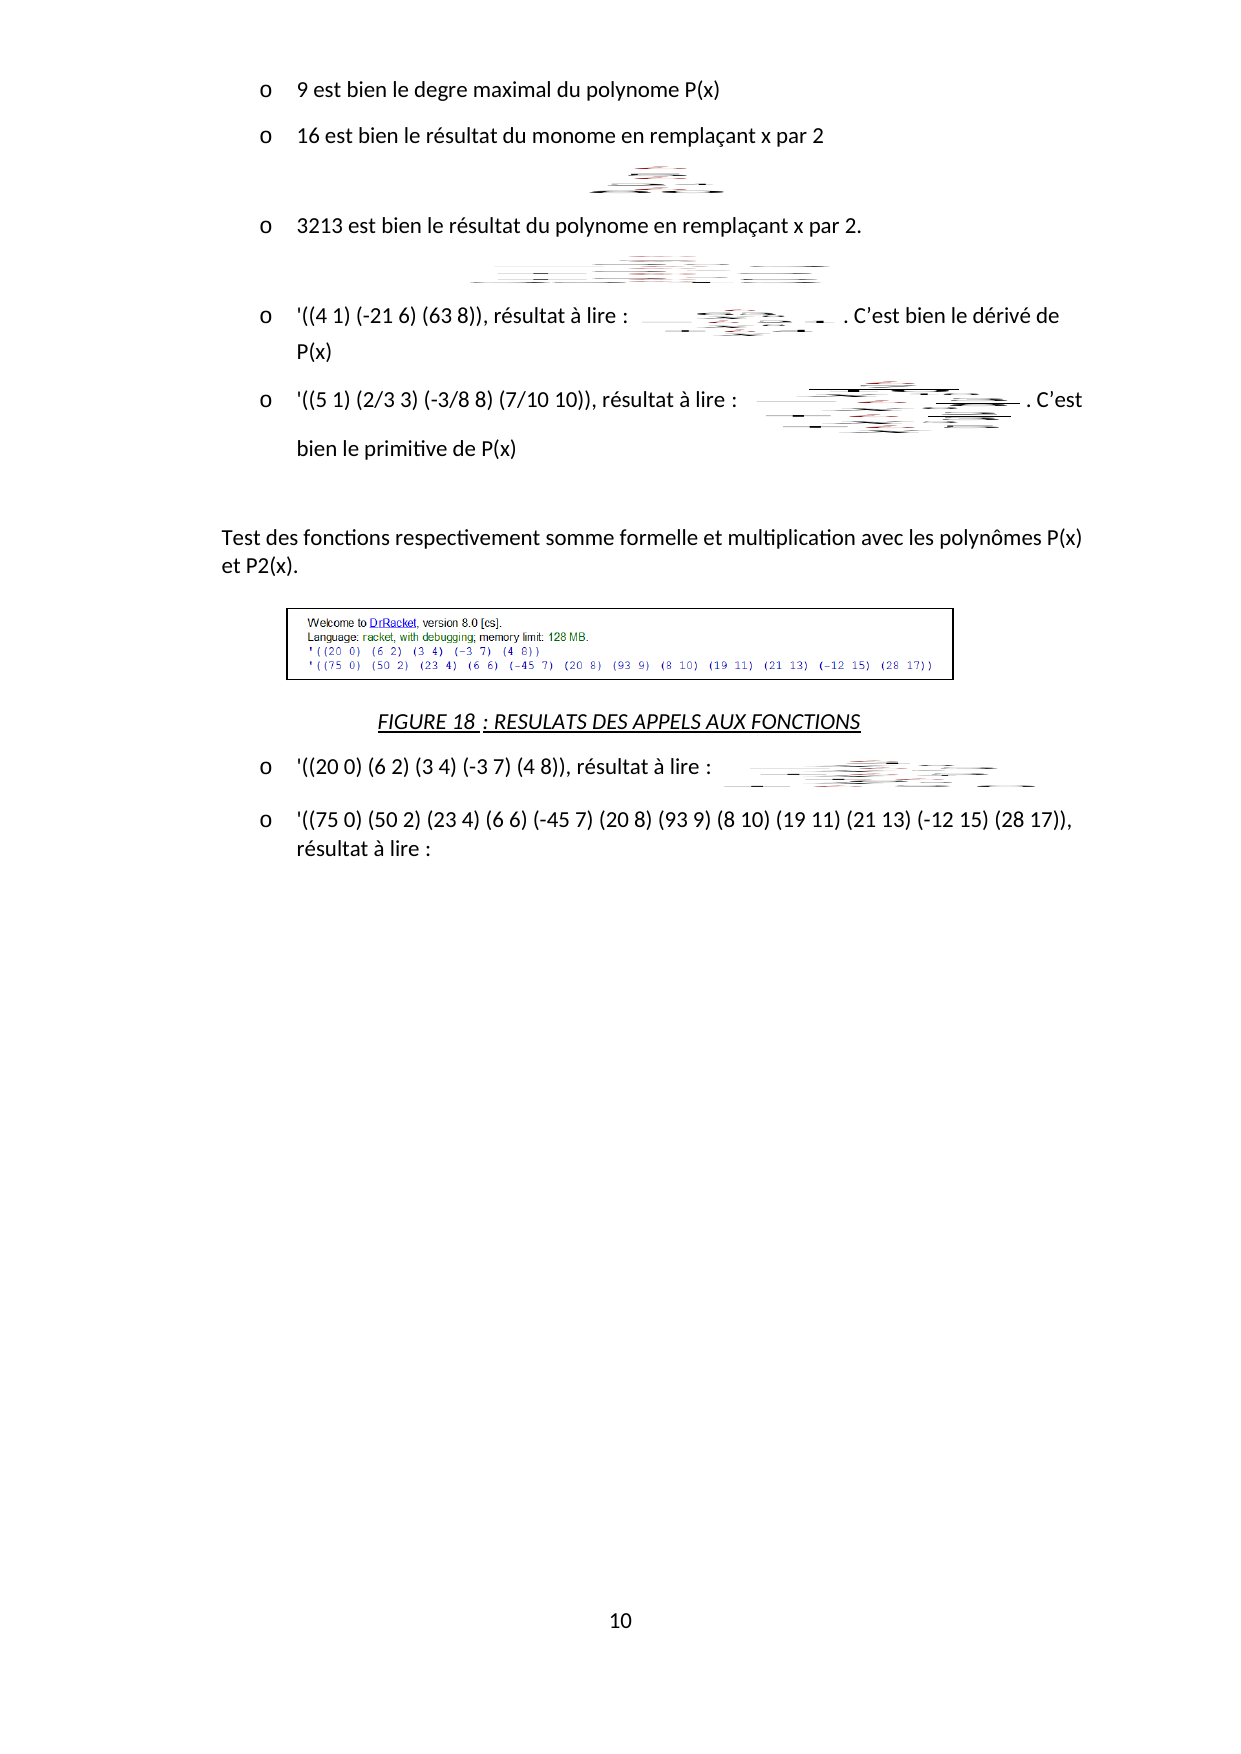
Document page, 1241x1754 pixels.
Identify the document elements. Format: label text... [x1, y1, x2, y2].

list '((4 1) (-21 6) (63 8)), résultat à lire : . C’est bien le dérivé de P(x) [259, 301, 1093, 365]
list 3213 est bien le résultat du polynome en remplaçant x par 2. [259, 211, 1093, 240]
list '((75 0) (50 2) (23 4) (6 6) (-45 7) (20 8) (93 9) (8 10) (19 11) (21 13) (-12 15) (28 17)), résultat à lire : [259, 805, 1093, 891]
text Test des fonctions respectivement somme formelle et multiplication avec les polynômes P(x) et P2(x). [221, 523, 1093, 579]
list 16 est bien le résultat du monome en remplaçant x par 2 [259, 121, 1093, 150]
list '((20 0) (6 2) (3 4) (-3 7) (4 8)), résultat à lire : [259, 752, 1093, 788]
list 9 est bien le degre maximal du polynome P(x) [259, 75, 1093, 104]
list '((5 1) (2/3 3) (-3/8 8) (7/10 10)), résultat à lire : . C’est bien le primitive de P(x) [259, 382, 1093, 462]
text FIGURE 18 : RESULATS DES APPELS AUX FONCTIONS [148, 707, 1093, 735]
